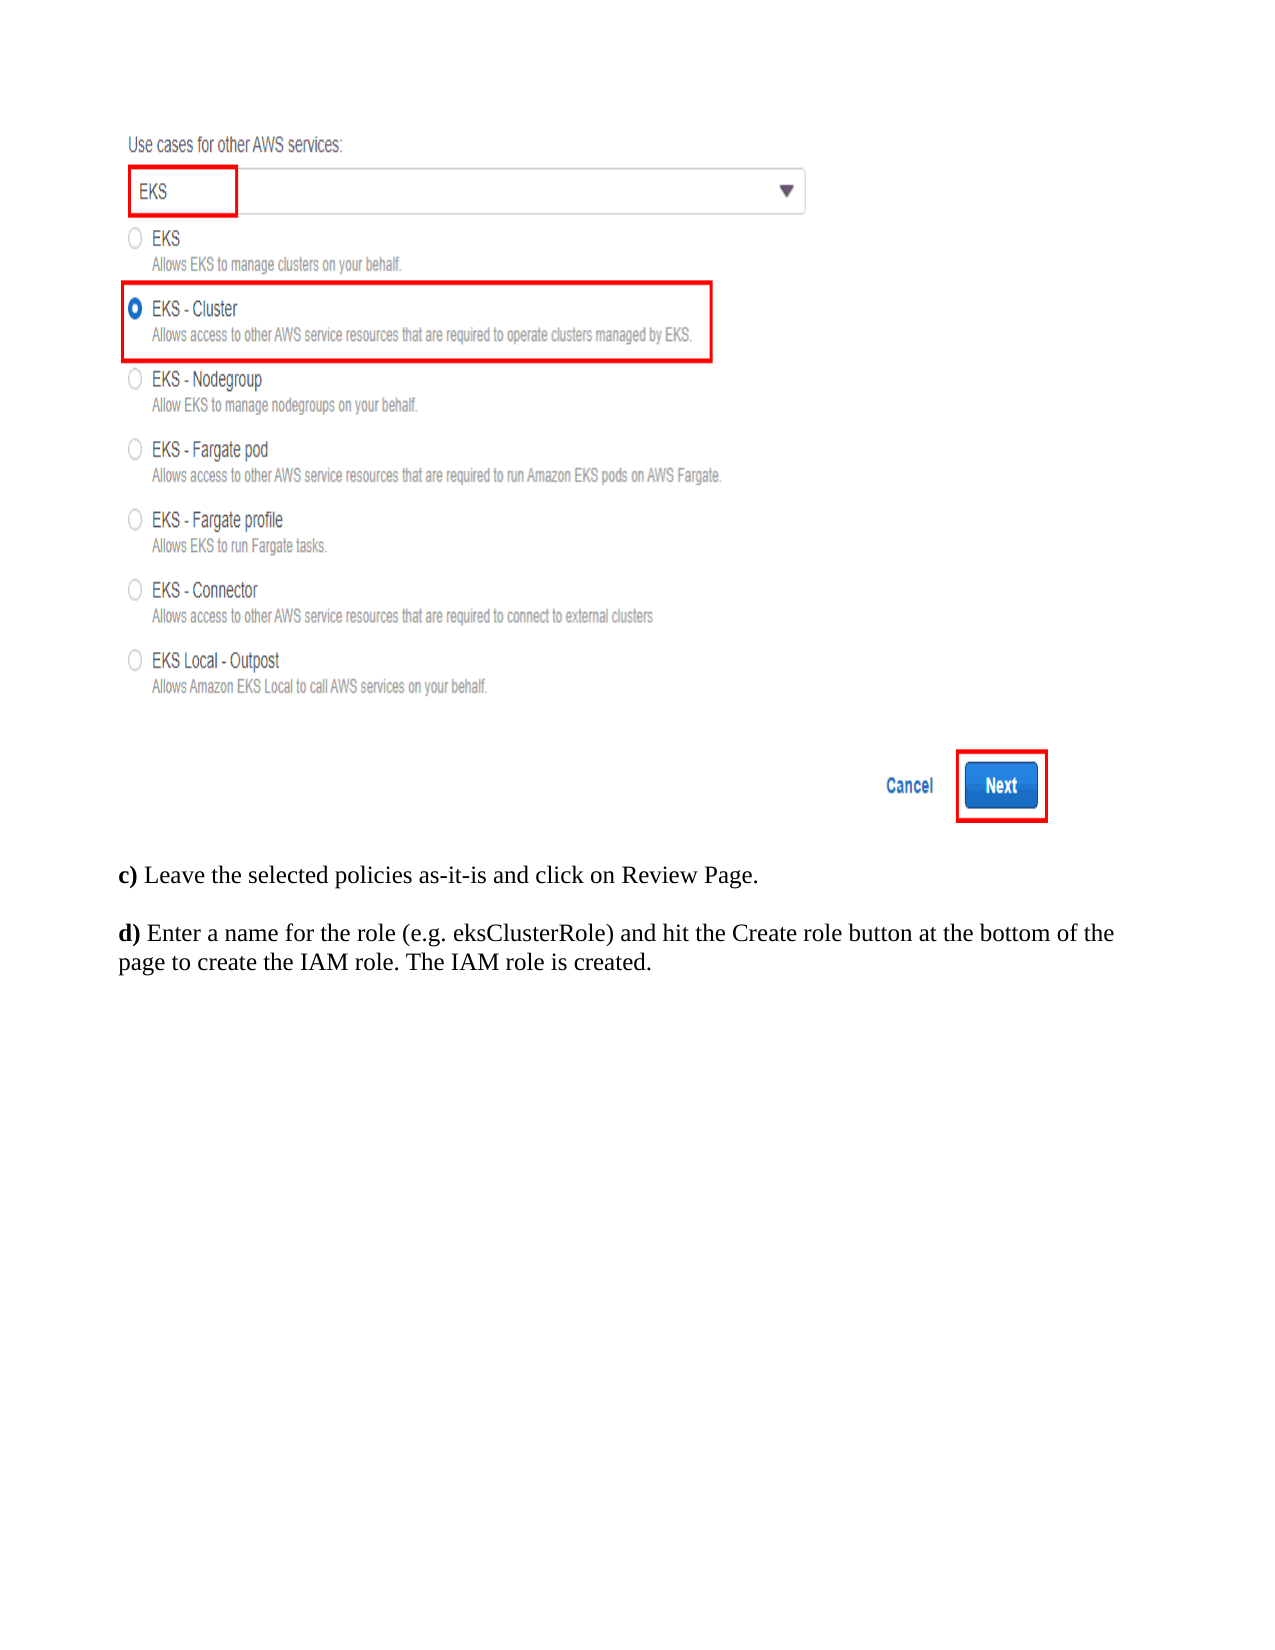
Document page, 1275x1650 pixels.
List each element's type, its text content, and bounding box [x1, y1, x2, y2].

text c) Leave the selected policies as-it-is and click on Review Page. [118, 860, 1157, 889]
text b) Next is to create the role, click on “Create role” -> AWS Service -> EKS (from AWS Services) -> Select EKS Cluster -> Next Permissions. [118, 118, 1157, 860]
picture [118, 118, 1066, 823]
text d) Enter a name for the role (e.g. eksClusterRole) and hit the Create role button at the bottom of the page to create the IAM role. The IAM role is created. [118, 918, 1157, 975]
